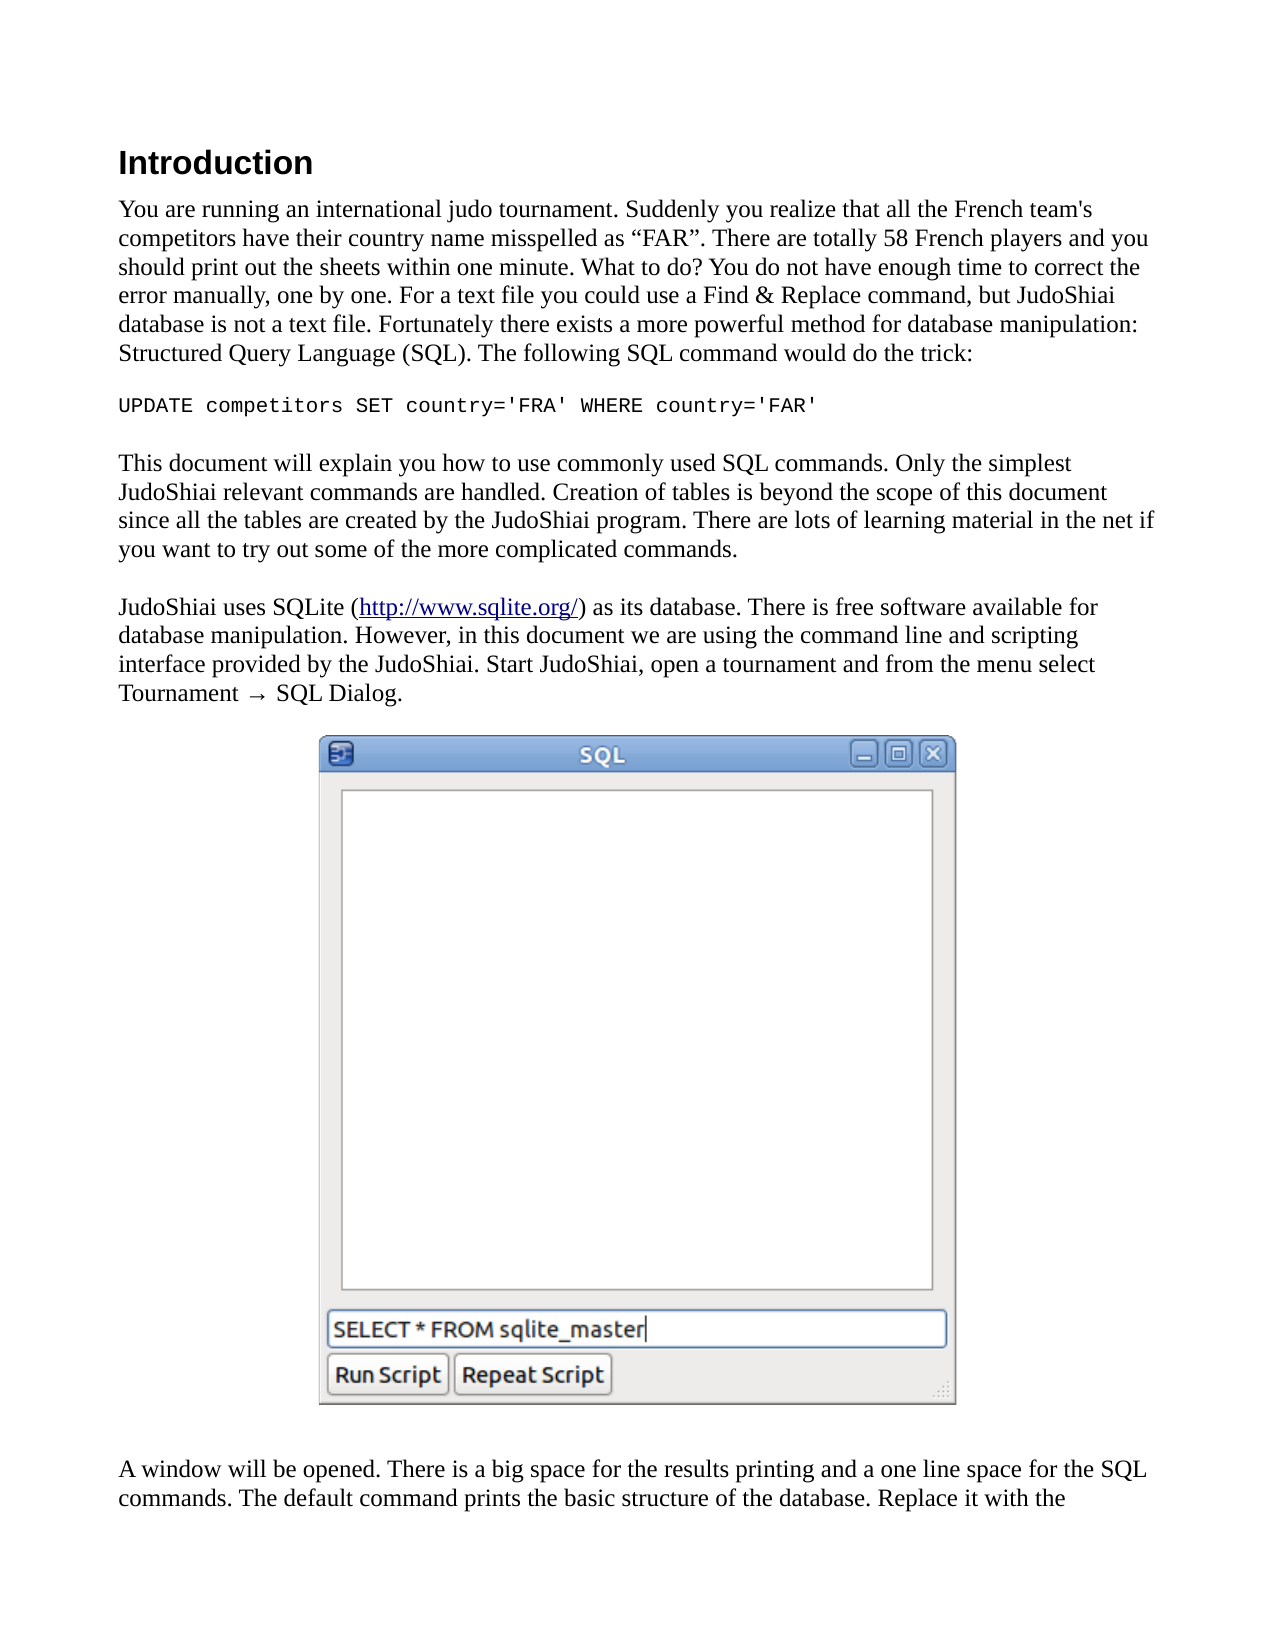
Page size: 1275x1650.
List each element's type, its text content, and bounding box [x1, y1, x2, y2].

text UPDATE competitors SET country='FRA' WHERE country='FAR' [118, 396, 1157, 419]
text A window will be opened. There is a big space for the results printing and a one line space for the SQL commands. The default command prints the basic structure of the database. Replace it with the [118, 1454, 1157, 1512]
text This document will explain you how to use commonly used SQL commands. Only the simplest JudoShiai relevant commands are handled. Creation of tables is beyond the scope of this document since all the tables are created by the JudoShiai program. There are lots of learning material in the net if you want to try out some of the more complicated commands. [118, 448, 1157, 563]
picture [318, 735, 957, 1405]
subtitle Introduction [118, 143, 1157, 182]
text JudoShiai uses SQLite (http://www.sqlite.org/) as its database. There is free software available for database manipulation. However, in this document we are using the command line and scripting interface provided by the JudoShiai. Start JudoShiai, open a tournament and from the menu select Tournament → SQL Dialog. [118, 592, 1157, 707]
text You are running an international judo tournament. Suddenly you realize that all the French team's competitors have their country name misspelled as “FAR”. There are totally 58 French players and you should print out the sheets within one minute. What to do? You do not have enough time to correct the error manually, one by one. For a text file you could use a Find & Replace command, but JudoShiai database is not a text file. Fortunately there exists a more powerful method for database manipulation: Structured Query Language (SQL). The following SQL command would do the trick: [118, 194, 1157, 367]
